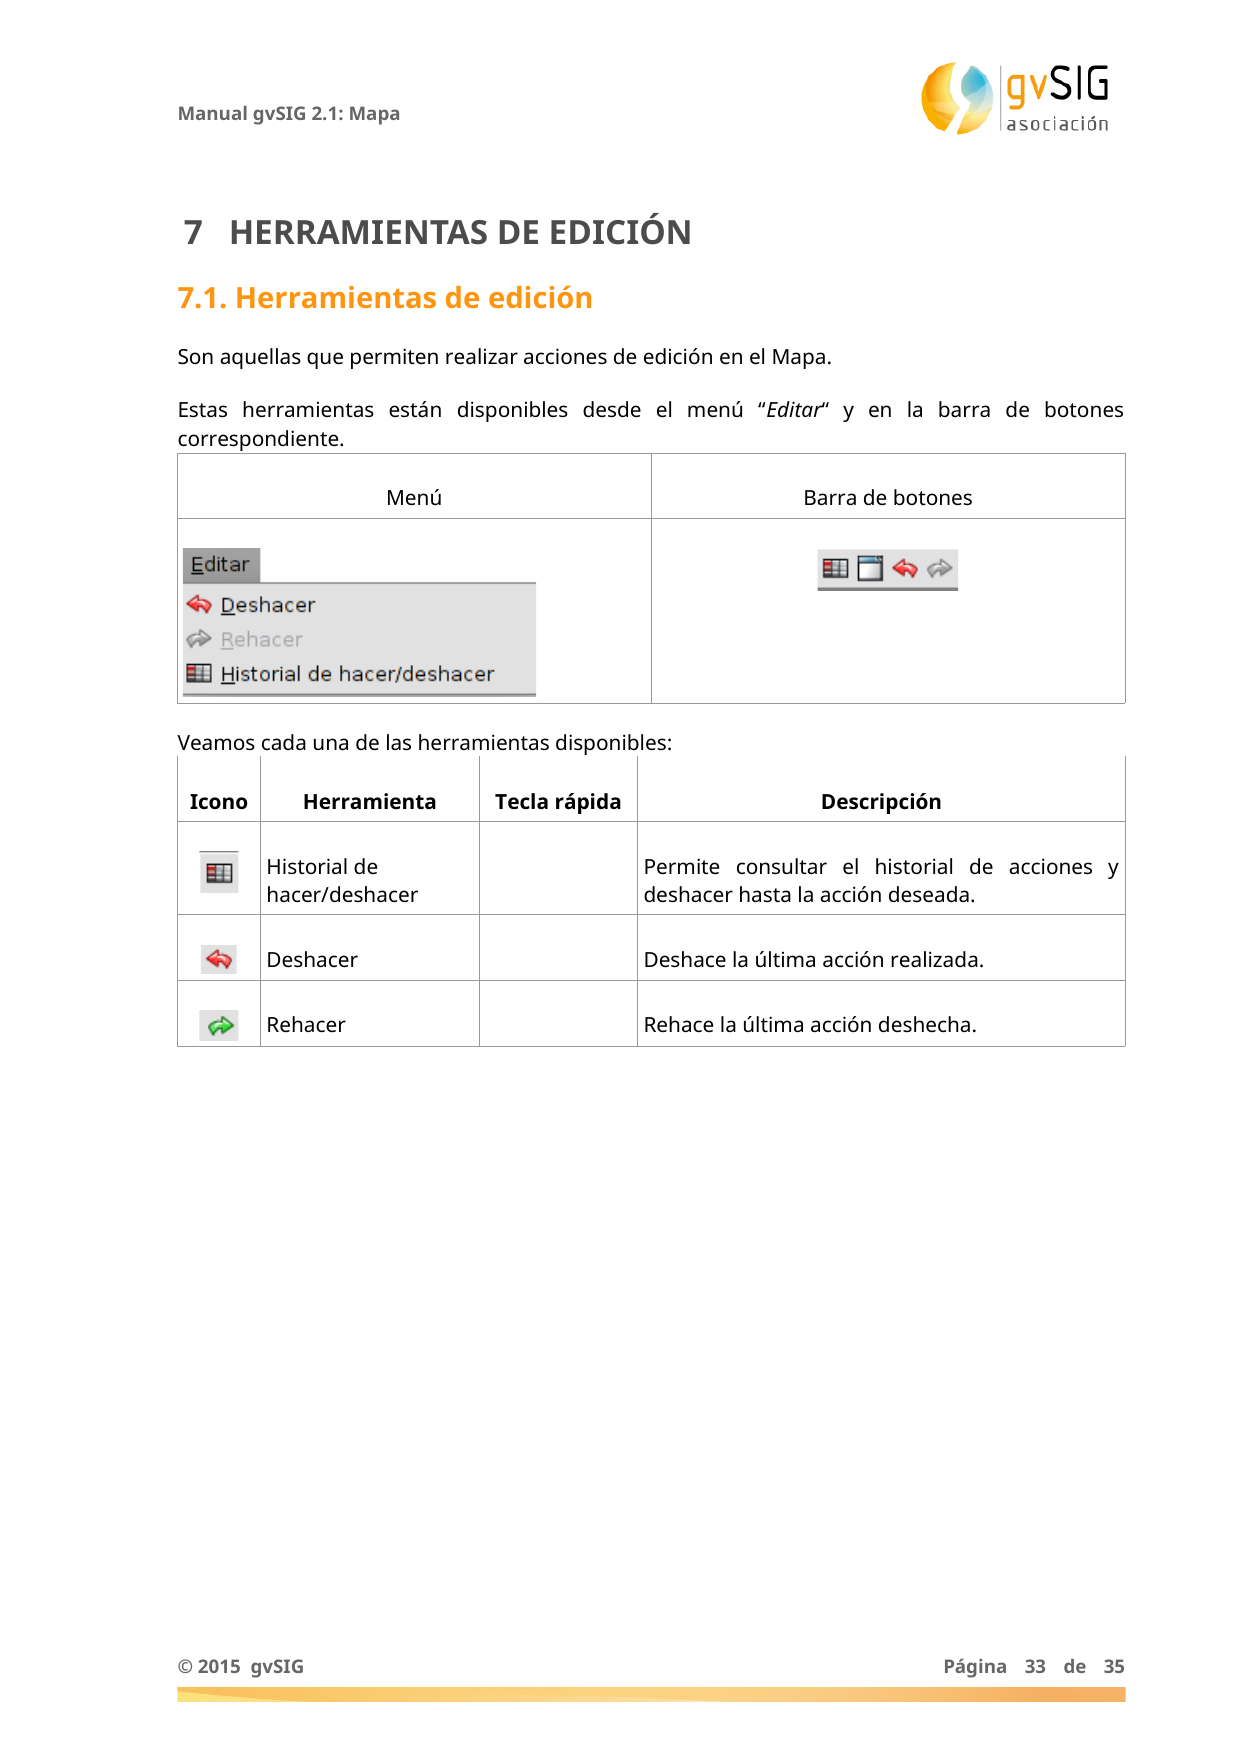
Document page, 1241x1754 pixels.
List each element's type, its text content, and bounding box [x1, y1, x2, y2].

picture [902, 47, 1122, 148]
picture [200, 945, 237, 974]
table_cell [178, 915, 260, 980]
text Son aquellas que permiten realizar acciones de edición en el Mapa. [177, 342, 1125, 371]
table_cell Rehacer [261, 981, 479, 1046]
picture [817, 548, 959, 591]
table_cell [480, 822, 637, 914]
table_cell Rehace la última acción deshecha. [638, 981, 1125, 1046]
table_cell [178, 822, 260, 914]
table_header Descripción [638, 756, 1125, 821]
subtitle 7.1. Herramientas de edición [177, 277, 1125, 317]
text Estas herramientas están disponibles desde el menú “Editar“ y en la barra de botones correspondiente. [177, 396, 1125, 452]
table_cell [178, 519, 651, 702]
table_cell Permite consultar el historial de acciones y deshacer hasta la acción deseada. [638, 822, 1125, 914]
table_cell Historial de hacer/deshacer [261, 822, 479, 914]
table_cell [480, 915, 637, 980]
text Veamos cada una de las herramientas disponibles: [177, 728, 1125, 756]
table_header Menú [178, 454, 651, 517]
table_header Barra de botones [652, 454, 1125, 517]
table_header Icono [178, 756, 260, 821]
picture [199, 1010, 239, 1041]
table_cell [178, 981, 260, 1046]
picture [177, 1687, 1126, 1702]
table_header Herramienta [261, 756, 479, 821]
subtitle Herramientas de EDICIÓN [183, 208, 1125, 254]
table_cell Deshace la última acción realizada. [638, 915, 1125, 980]
picture [182, 548, 537, 697]
table_cell [480, 981, 637, 1046]
table_header Tecla rápida [480, 756, 637, 821]
table_cell Deshacer [261, 915, 479, 980]
picture [199, 851, 239, 893]
table_cell [652, 519, 1125, 702]
